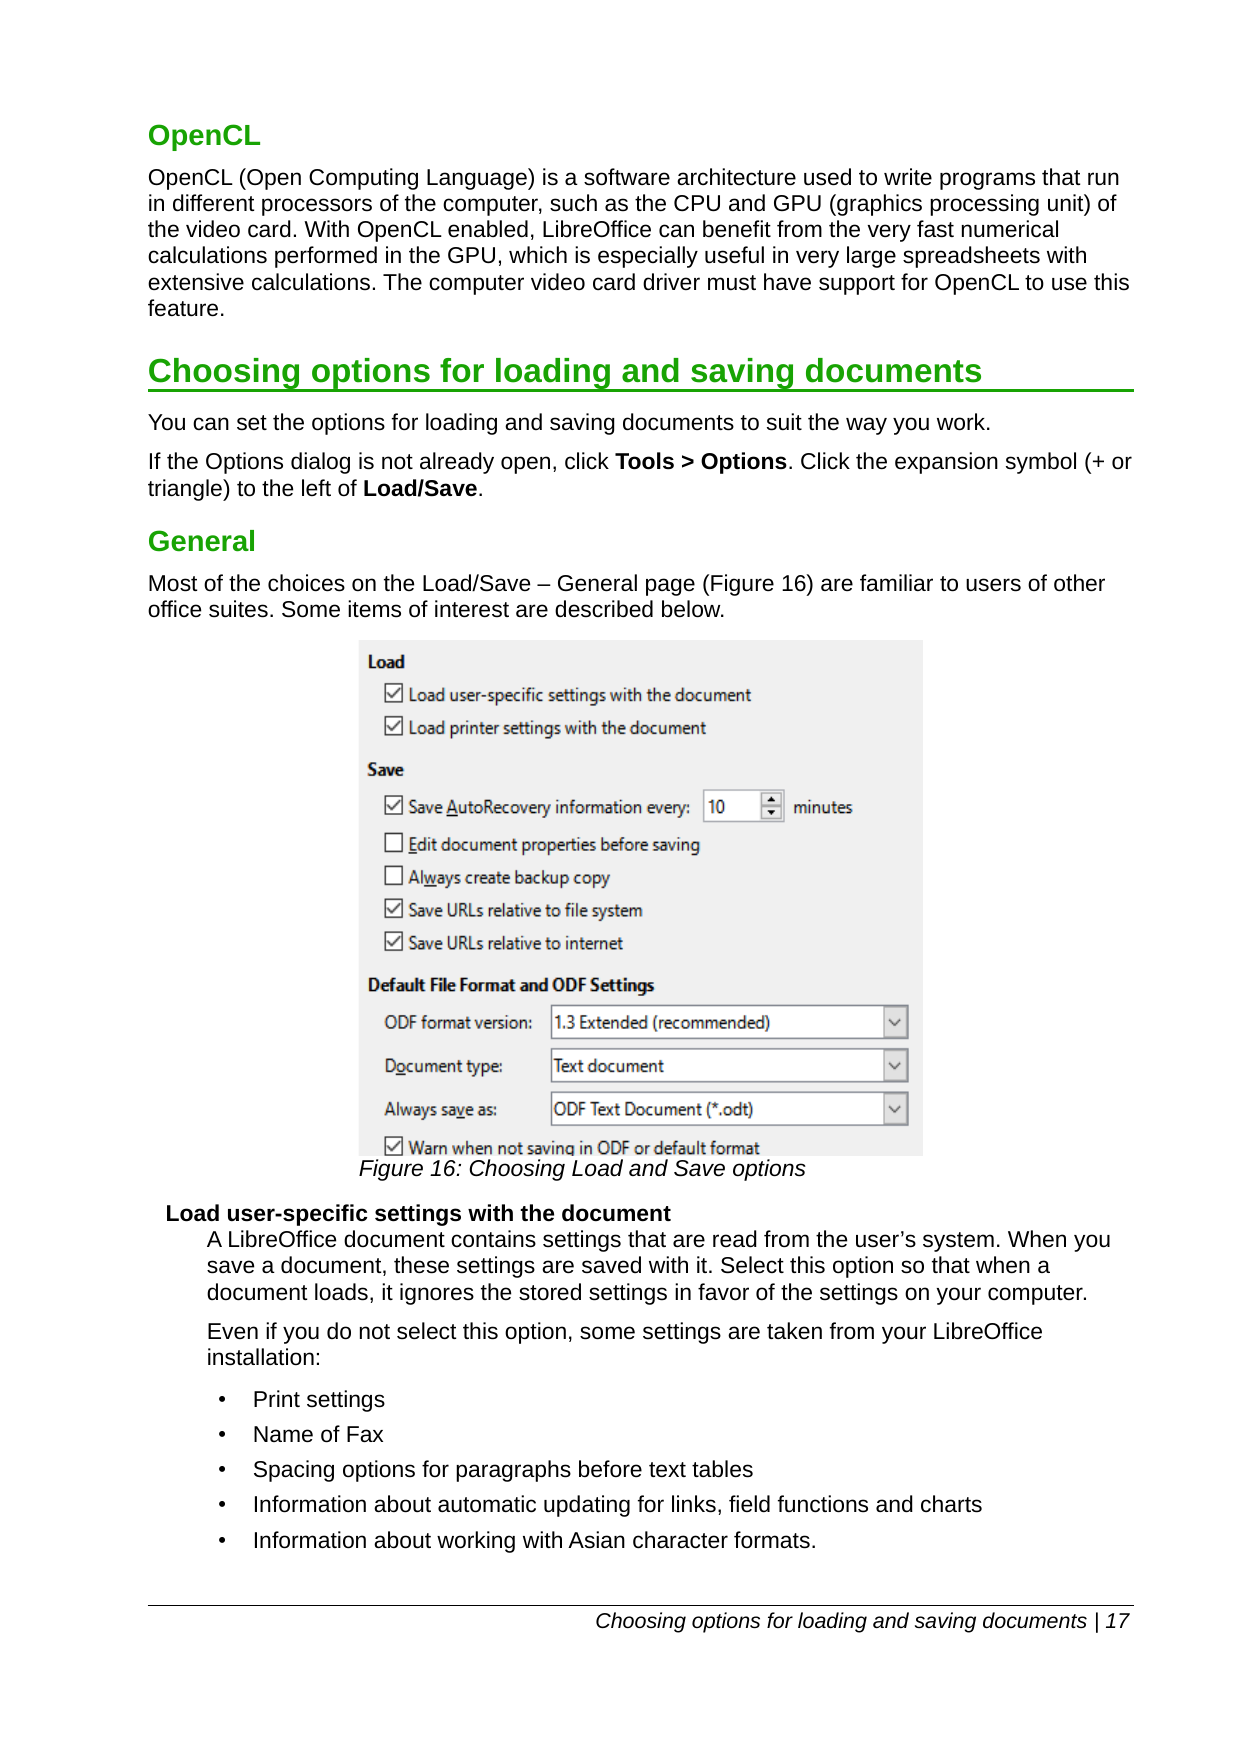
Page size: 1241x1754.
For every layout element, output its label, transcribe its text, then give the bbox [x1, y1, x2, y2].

list Spacing options for paragraphs before text tables [215, 1453, 1134, 1482]
list Information about working with Asian character formats. [215, 1524, 1134, 1556]
picture [358, 640, 923, 1156]
text [359, 635, 923, 640]
subtitle Choosing options for loading and saving documents [148, 351, 1134, 389]
text Most of the choices on the Load/Save – General page (Figure 16) are familiar to users of other office suites. Some items of interest are described below. [148, 570, 1134, 622]
text Figure 16: Choosing Load and Save options [359, 1156, 923, 1182]
list Name of Fax [215, 1418, 1134, 1447]
text If the Options dialog is not already open, click Tools > Options. Click the expansion symbol (+ or triangle) to the left of Load/Save. [148, 448, 1134, 501]
text Load user-specific settings with the document [165, 1200, 1134, 1226]
text You can set the options for loading and saving documents to suit the way you work. [148, 409, 1134, 436]
text Even if you do not select this option, some settings are taken from your LibreOffice installation: [207, 1318, 1134, 1370]
list Information about automatic updating for links, field functions and charts [215, 1488, 1134, 1518]
subtitle General [148, 524, 1134, 558]
list Print settings [215, 1383, 1134, 1412]
text OpenCL (Open Computing Language) is a software architecture used to write programs that run in different processors of the computer, such as the CPU and GPU (graphics processing unit) of the video card. With OpenCL enabled, LibreOffice can benefit from the very fast numerical calculations performed in the GPU, which is especially useful in very large spreadsheets with extensive calculations. The computer video card driver must have support for OpenCL to use this feature. [148, 163, 1134, 322]
subtitle OpenCL [148, 118, 1134, 152]
text A LibreOffice document contains settings that are read from the user’s system. When you save a document, these settings are saved with it. Select this option so that when a document loads, it ignores the stored settings in favor of the settings on your computer. [207, 1226, 1134, 1305]
